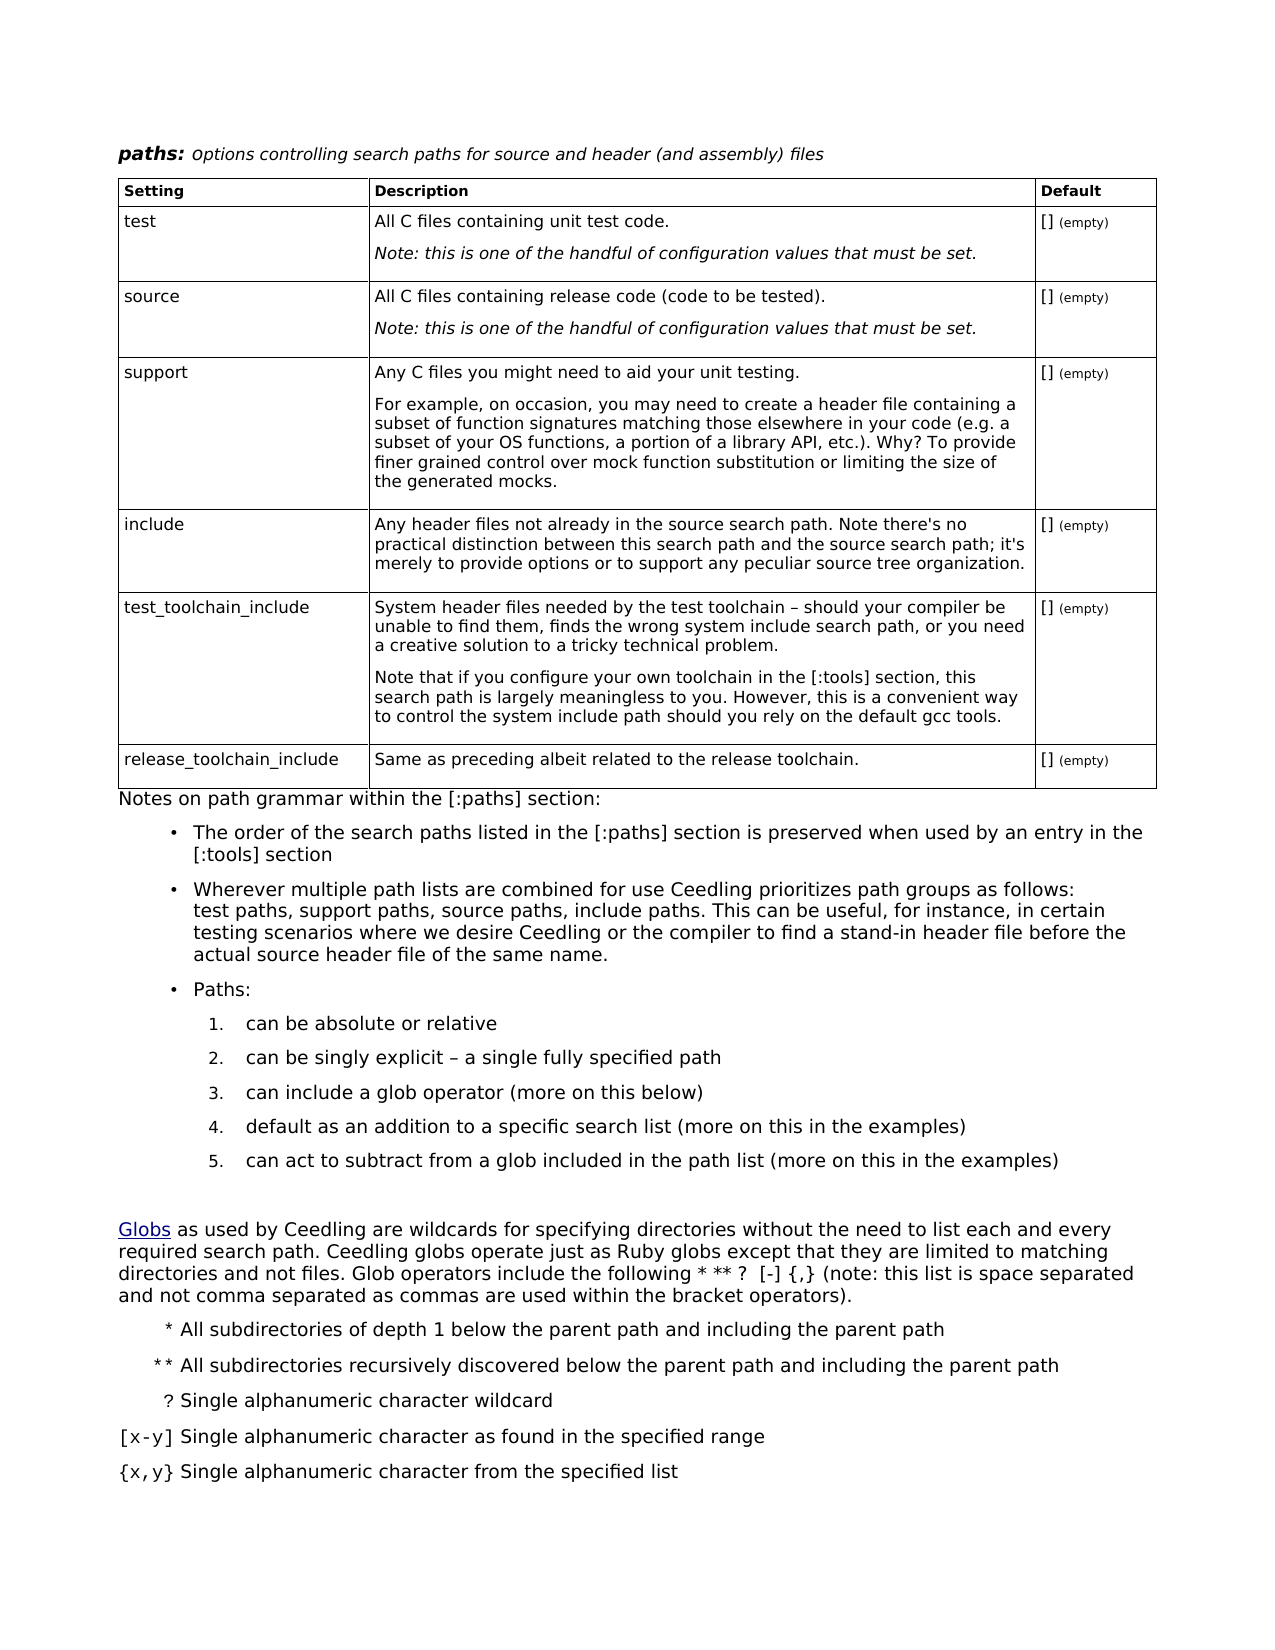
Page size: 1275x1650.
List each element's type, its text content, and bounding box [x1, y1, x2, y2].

list can be singly explicit – a single fully specified path [208, 1047, 1157, 1069]
table_cell Same as preceding albeit related to the release toolchain. [370, 745, 1035, 788]
list Wherever multiple path lists are combined for use Ceedling prioritizes path groups as follows: test paths, support paths, source paths, include paths. This can be useful, for instance, in certain testing scenarios where we desire Ceedling or the compiler to find a stand-in header file before the actual source header file of the same name. [171, 879, 1157, 966]
table_cell [] (empty) [1036, 593, 1156, 744]
text {x,y} Single alphanumeric character from the specified list [118, 1461, 1157, 1484]
table_cell Any header files not already in the source search path. Note there's no practical distinction between this search path and the source search path; it's merely to provide options or to support any peculiar source tree organization. [370, 510, 1035, 592]
text Notes on path grammar within the [:paths] section: [118, 789, 1157, 810]
list can be absolute or relative [208, 1013, 1157, 1035]
table_cell test_toolchain_include [119, 593, 368, 744]
table_cell [] (empty) [1036, 510, 1156, 592]
table_cell Any C files you might need to aid your unit testing. For example, on occasion, you may need to create a header file containing a subset of function signatures matching those elsewhere in your code (e.g. a subset of your OS functions, a portion of a library API, etc.). Why? To provide finer grained control over mock function substitution or limiting the size of the generated mocks. [370, 358, 1035, 509]
list default as an addition to a specific search list (more on this in the examples) [208, 1116, 1157, 1138]
text Globs as used by Ceedling are wildcards for specifying directories without the need to list each and every required search path. Ceedling globs operate just as Ruby globs except that they are limited to matching directories and not files. Glob operators include the following * ** ? [-] {,} (note: this list is space separated and not comma separated as commas are used within the bracket operators). [118, 1219, 1157, 1307]
table_cell [] (empty) [1036, 282, 1156, 357]
list can include a glob operator (more on this below) [208, 1082, 1157, 1104]
list The order of the search paths listed in the [:paths] section is preserved when used by an entry in the [:tools] section [171, 822, 1157, 866]
text ? Single alphanumeric character wildcard [118, 1390, 1157, 1413]
table_cell include [119, 510, 368, 592]
table_cell source [119, 282, 368, 357]
table_cell [] (empty) [1036, 207, 1156, 281]
table_cell System header files needed by the test toolchain – should your compiler be unable to find them, finds the wrong system include search path, or you need a creative solution to a tricky technical problem. Note that if you configure your own toolchain in the [:tools] section, this search path is largely meaningless to you. However, this is a convenient way to control the system include path should you rely on the default gcc tools. [370, 593, 1035, 744]
table_cell All C files containing unit test code. Note: this is one of the handful of configuration values that must be set. [370, 207, 1035, 281]
text [x-y] Single alphanumeric character as found in the specified range [118, 1426, 1157, 1449]
table_cell release_toolchain_include [119, 745, 368, 788]
list can act to subtract from a glob included in the path list (more on this in the examples) [208, 1151, 1157, 1172]
text ** All subdirectories recursively discovered below the parent path and including the parent path [118, 1355, 1157, 1378]
table_cell support [119, 358, 368, 509]
table_cell [] (empty) [1036, 745, 1156, 788]
table_header Description [370, 179, 1035, 206]
text * All subdirectories of depth 1 below the parent path and including the parent path [118, 1319, 1157, 1342]
list Paths: [171, 979, 1157, 1001]
table_cell All C files containing release code (code to be tested). Note: this is one of the handful of configuration values that must be set. [370, 282, 1035, 357]
table_header Default [1036, 179, 1156, 206]
table_cell [] (empty) [1036, 358, 1156, 509]
subtitle paths: options controlling search paths for source and header (and assembly) files [118, 143, 1157, 165]
table_header Setting [119, 179, 368, 206]
table_cell test [119, 207, 368, 281]
